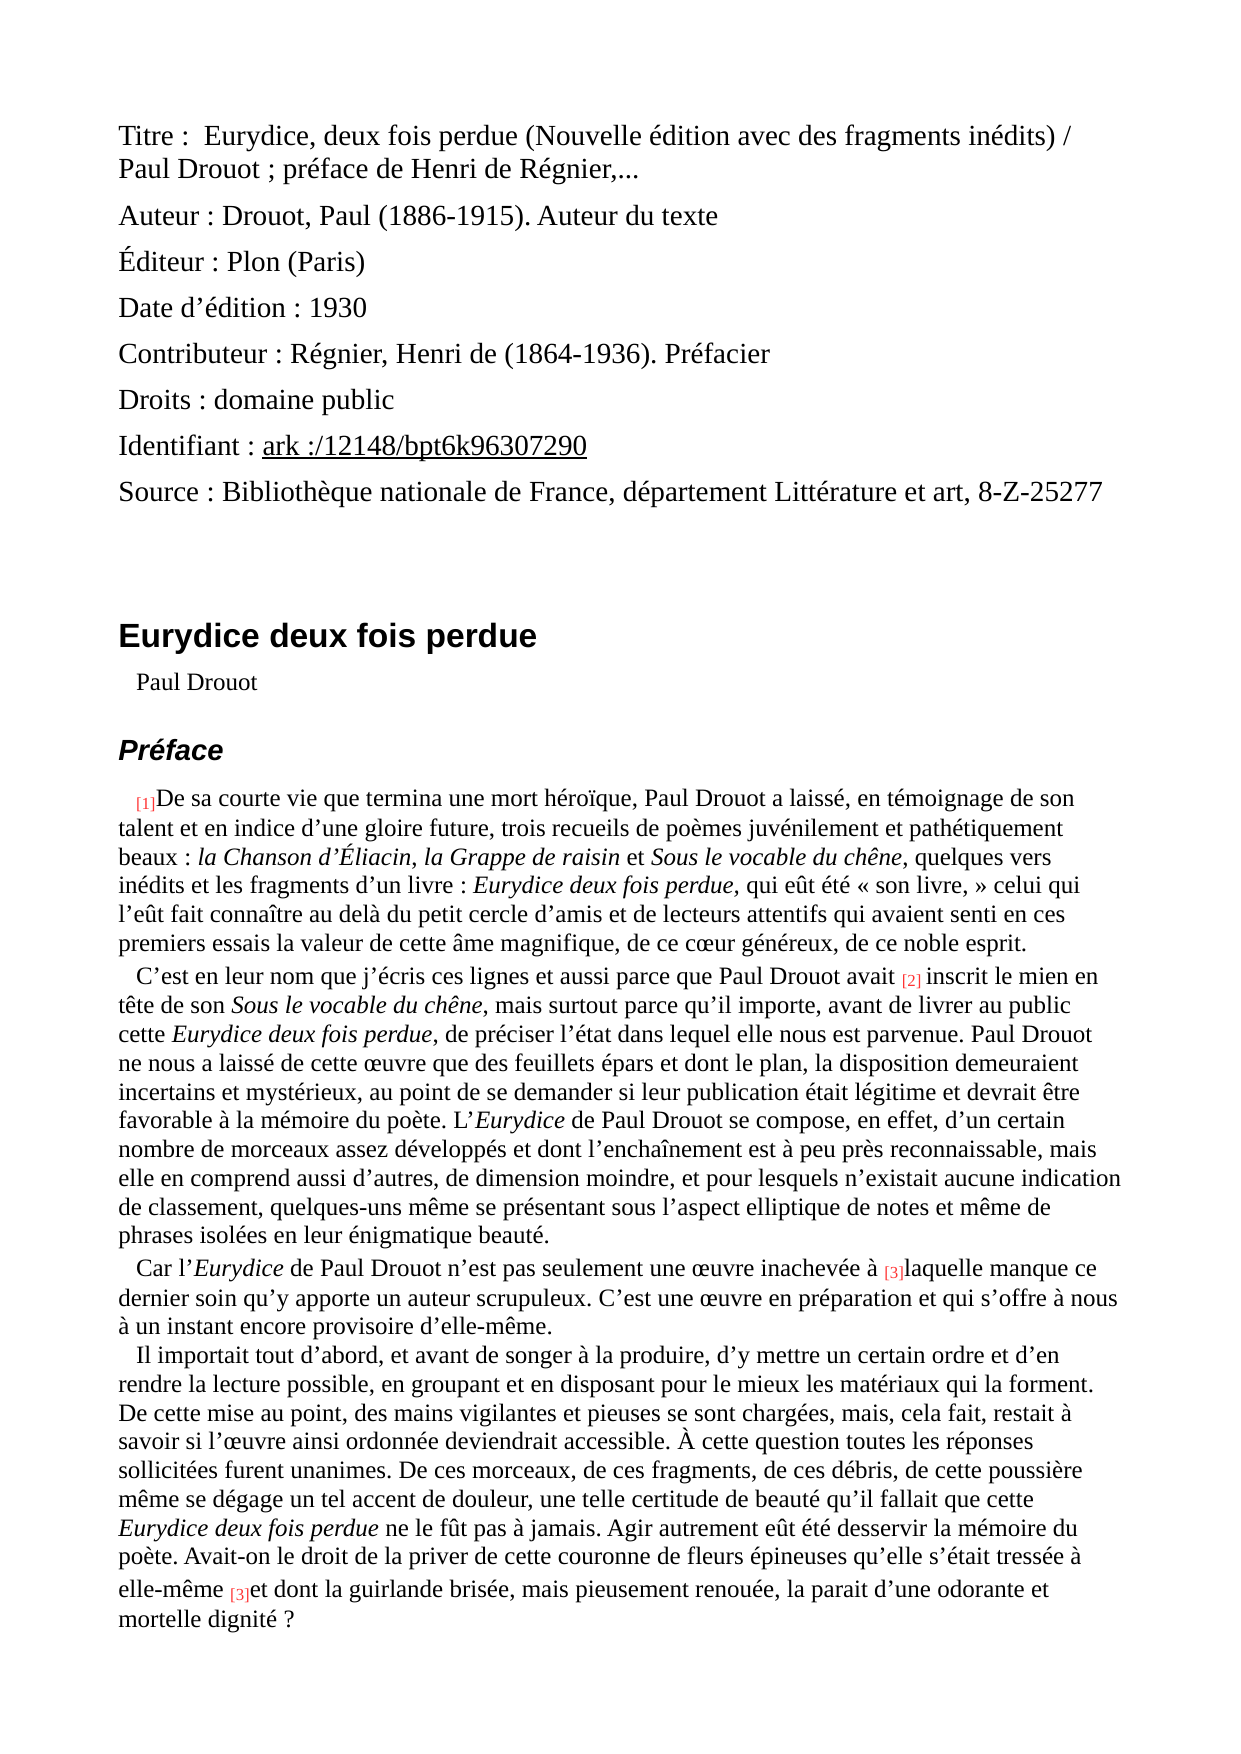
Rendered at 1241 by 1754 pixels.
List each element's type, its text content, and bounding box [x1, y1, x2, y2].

text [1]De sa courte vie que termina une mort héroïque, Paul Drouot a laissé, en témoignage de son talent et en indice d’une gloire future, trois recueils de poèmes juvénilement et pathétiquement beaux : la Chanson d’Éliacin, la Grappe de raisin et Sous le vocable du chêne, quelques vers inédits et les fragments d’un livre : Eurydice deux fois perdue, qui eût été « son livre, » celui qui l’eût fait connaître au delà du petit cercle d’amis et de lecteurs attentifs qui avaient senti en ces premiers essais la valeur de cette âme magnifique, de ce cœur généreux, de ce noble esprit. [118, 779, 1122, 957]
text Droits : domaine public [118, 382, 1122, 415]
text Source : Bibliothèque nationale de France, département Littérature et art, 8-Z-25277 [118, 474, 1122, 507]
text Auteur : Drouot, Paul (1886-1915). Auteur du texte [118, 198, 1122, 231]
text Éditeur : Plon (Paris) [118, 244, 1122, 277]
text Contributeur : Régnier, Henri de (1864-1936). Préfacier [118, 336, 1122, 369]
subtitle Eurydice deux fois perdue [118, 616, 1122, 655]
text Car l’Eurydice de Paul Drouot n’est pas seulement une œuvre inachevée à [3]laquelle manque ce dernier soin qu’y apporte un auteur scrupuleux. C’est une œuvre en préparation et qui s’offre à nous à un instant encore provisoire d’elle-même. [118, 1249, 1122, 1340]
text Date d’édition : 1930 [118, 290, 1122, 323]
text Il importait tout d’abord, et avant de songer à la produire, d’y mettre un certain ordre et d’en rendre la lecture possible, en groupant et en disposant pour le mieux les matériaux qui la forment. De cette mise au point, des mains vigilantes et pieuses se sont chargées, mais, cela fait, restait à savoir si l’œuvre ainsi ordonnée deviendrait accessible. À cette question toutes les réponses sollicitées furent unanimes. De ces morceaux, de ces fragments, de ces débris, de cette poussière même se dégage un tel accent de douleur, une telle certitude de beauté qu’il fallait que cette Eurydice deux fois perdue ne le fût pas à jamais. Agir autrement eût été desservir la mémoire du poète. Avait-on le droit de la priver de cette couronne de fleurs épineuses qu’elle s’était tressée à elle-même [3]et dont la guirlande brisée, mais pieusement renouée, la parait d’une odorante et mortelle dignité ? [118, 1340, 1122, 1632]
subtitle Préface [118, 733, 1122, 767]
text Identifiant : ark :/12148/bpt6k96307290 [118, 428, 1122, 461]
text Titre : Eurydice, deux fois perdue (Nouvelle édition avec des fragments inédits) / Paul Drouot ; préface de Henri de Régnier,... [118, 118, 1122, 185]
text C’est en leur nom que j’écris ces lignes et aussi parce que Paul Drouot avait [2] inscrit le mien en tête de son Sous le vocable du chêne, mais surtout parce qu’il importe, avant de livrer au public cette Eurydice deux fois perdue, de préciser l’état dans lequel elle nous est parvenue. Paul Drouot ne nous a laissé de cette œuvre que des feuillets épars et dont le plan, la disposition demeuraient incertains et mystérieux, au point de se demander si leur publication était légitime et devrait être favorable à la mémoire du poète. L’Eurydice de Paul Drouot se compose, en effet, d’un certain nombre de morceaux assez développés et dont l’enchaînement est à peu près reconnaissable, mais elle en comprend aussi d’autres, de dimension moindre, et pour lesquels n’existait aucune indication de classement, quelques-uns même se présentant sous l’aspect elliptique de notes et même de phrases isolées en leur énigmatique beauté. [118, 957, 1122, 1249]
text Paul Drouot [118, 667, 1122, 696]
